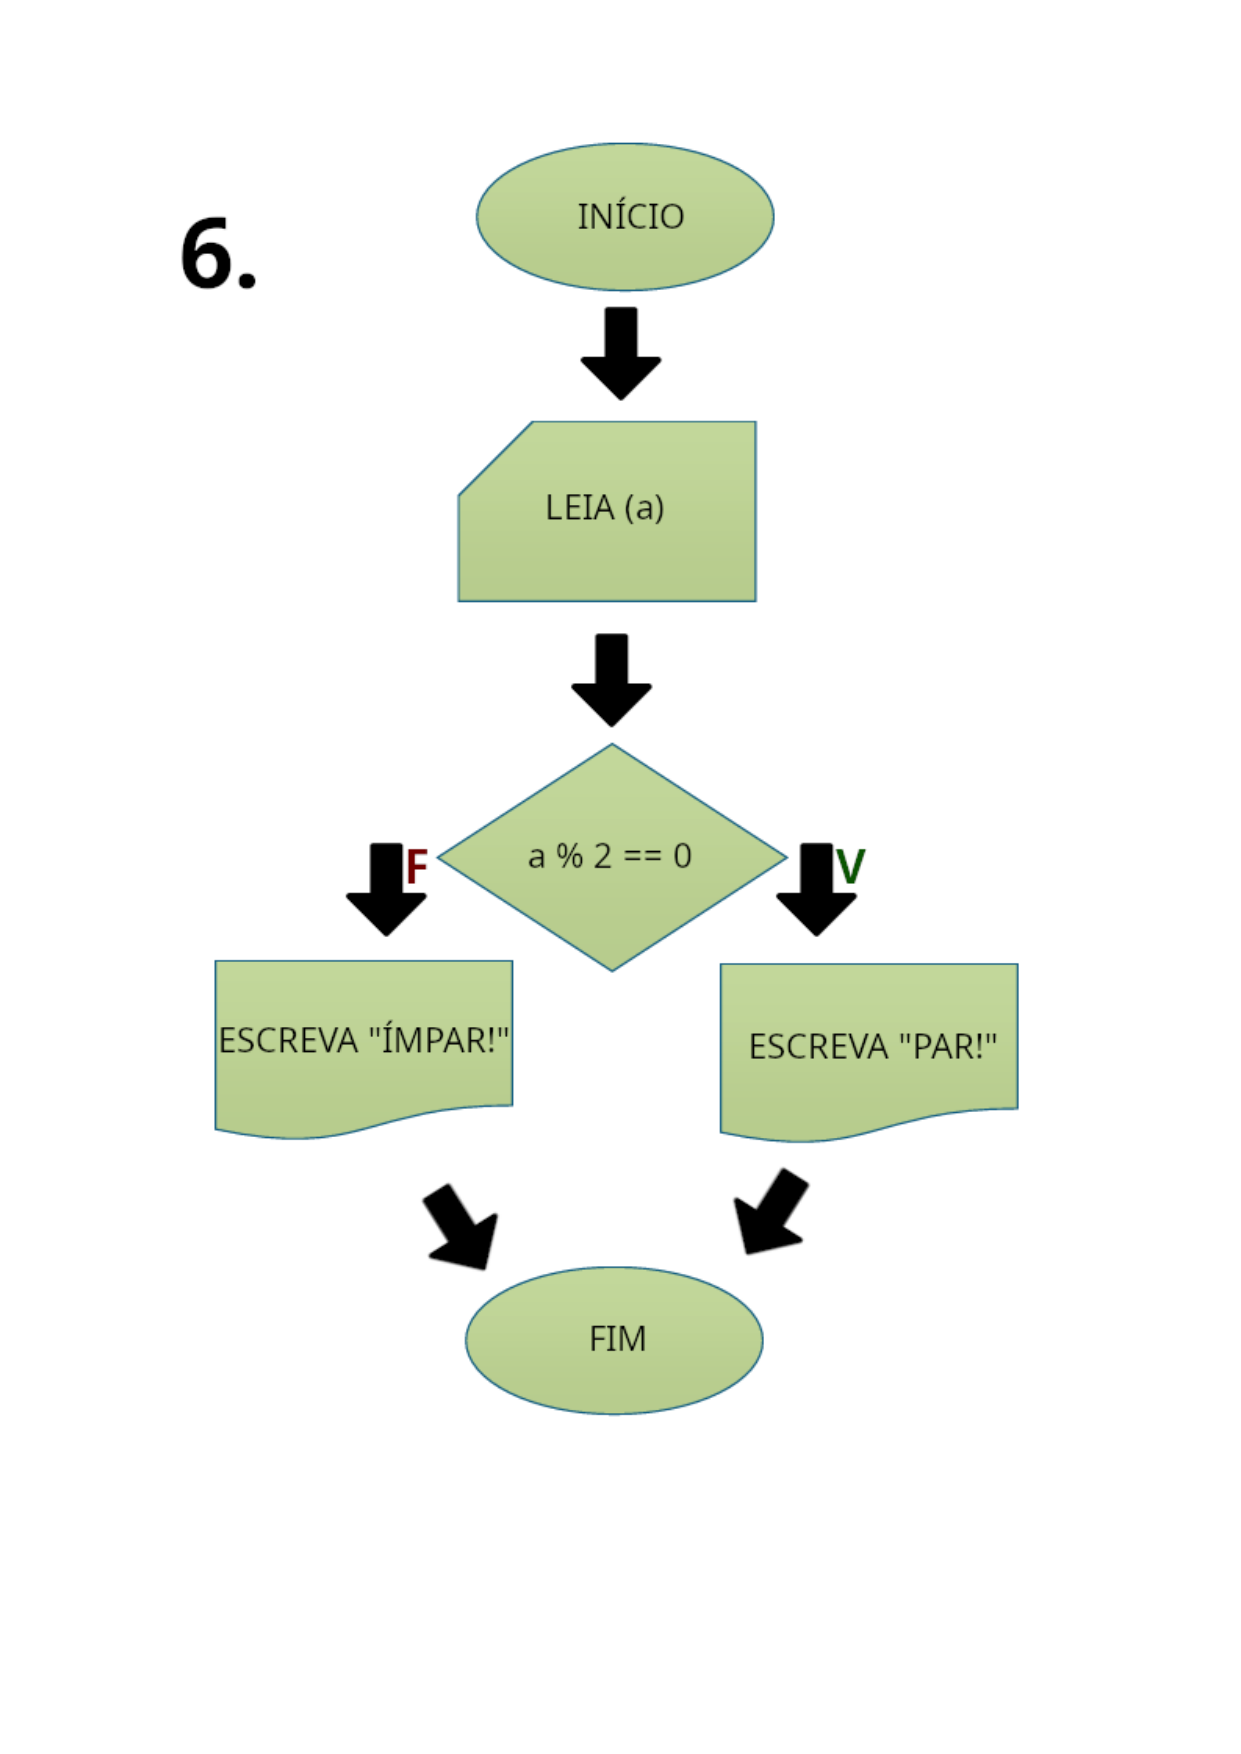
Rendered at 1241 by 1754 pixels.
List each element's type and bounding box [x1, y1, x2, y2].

picture [146, 118, 1094, 1423]
